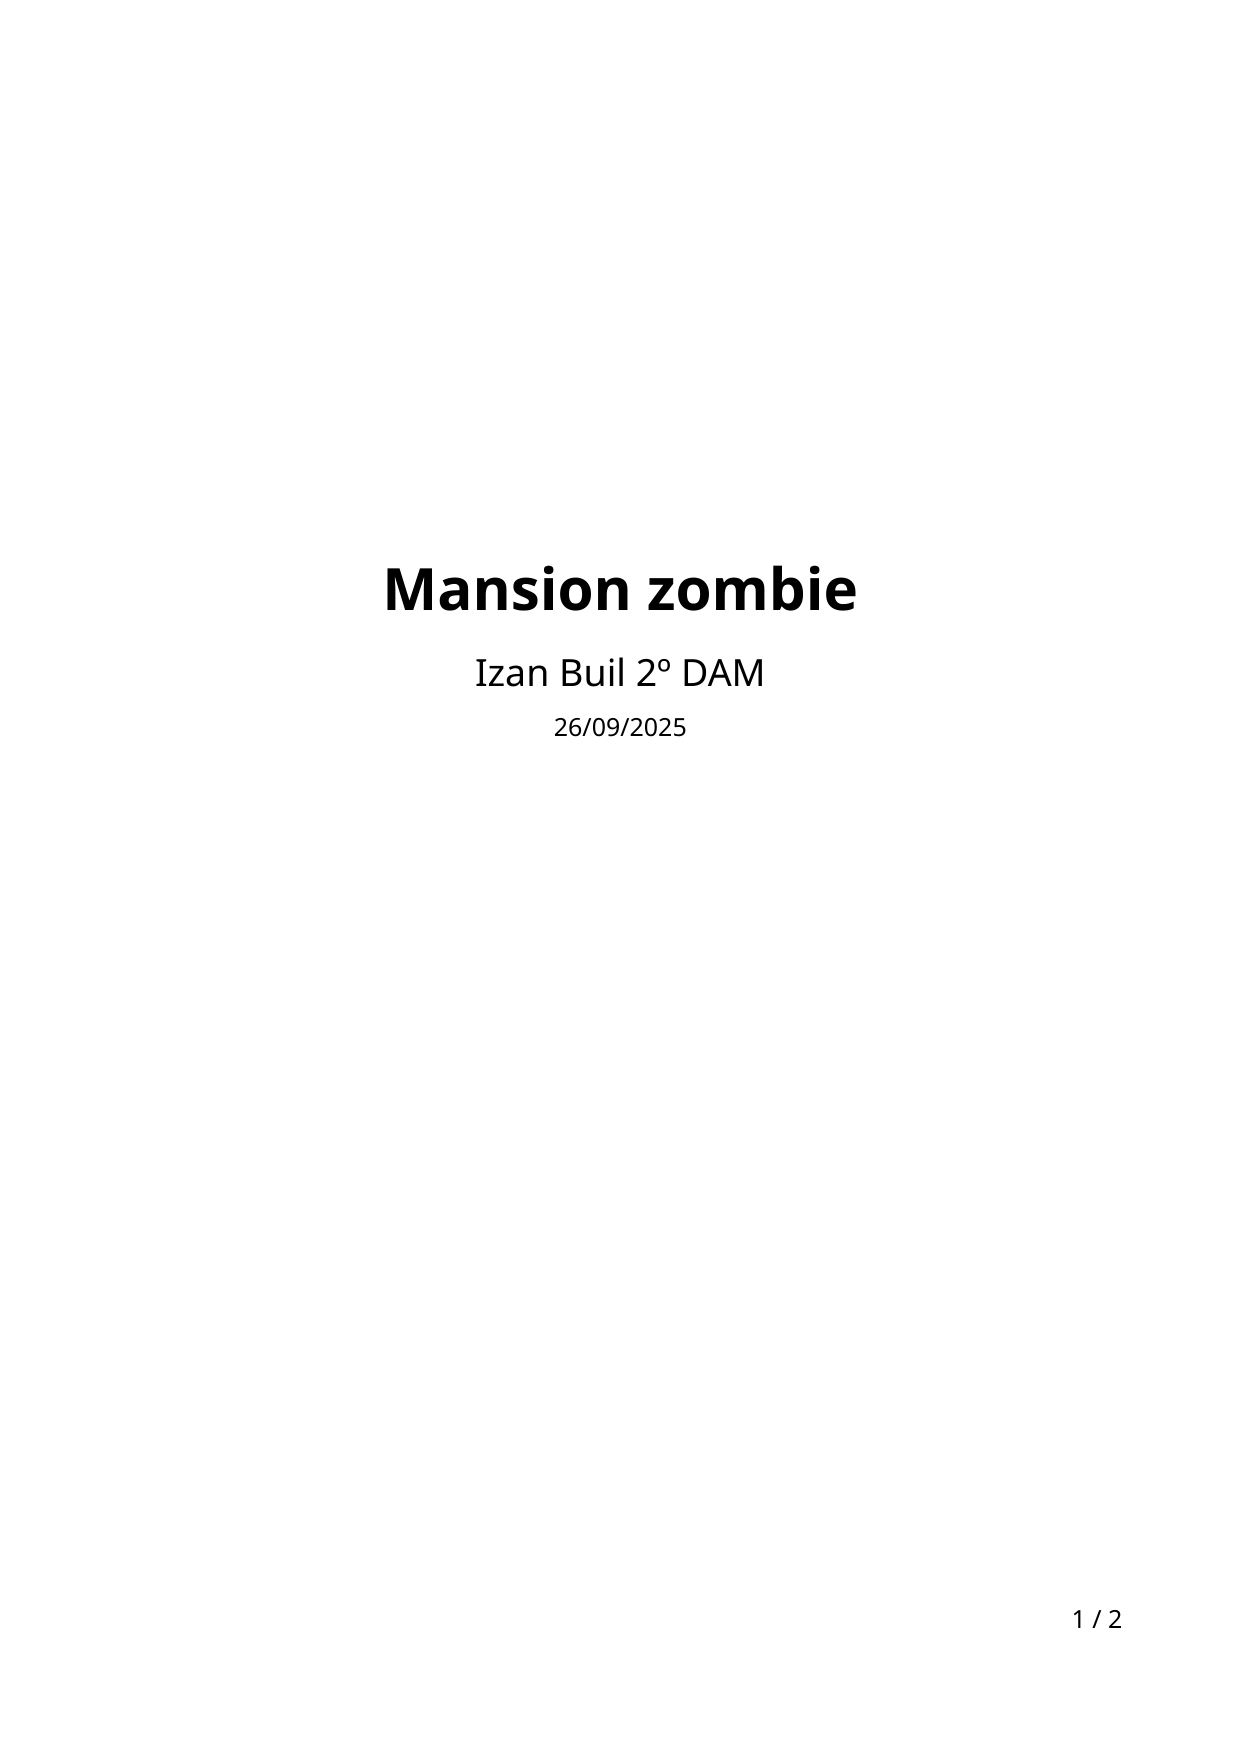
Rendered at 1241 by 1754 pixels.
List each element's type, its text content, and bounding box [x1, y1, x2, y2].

title Mansion zombie [118, 548, 1122, 627]
subtitle Izan Buil 2º DAM [118, 646, 1122, 697]
text 26/09/2025 [118, 709, 1122, 744]
